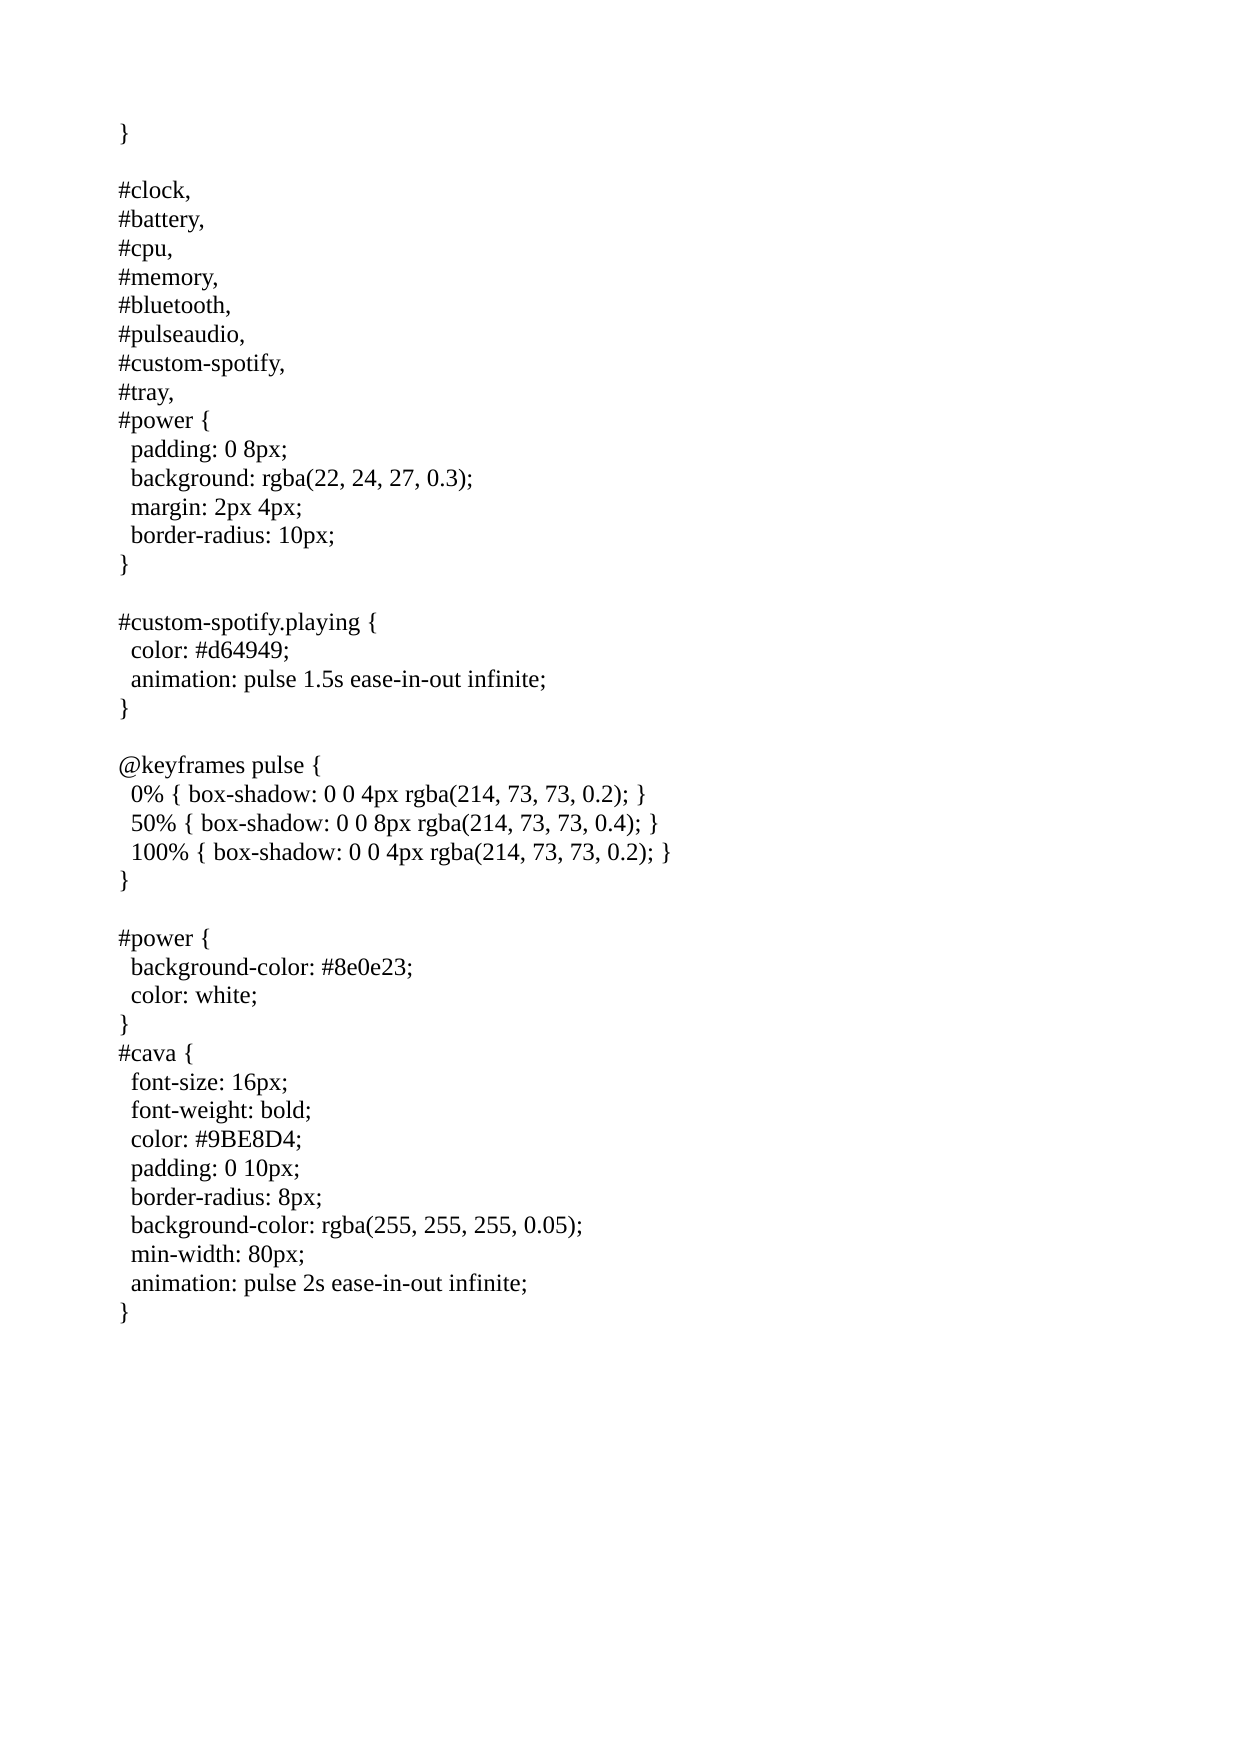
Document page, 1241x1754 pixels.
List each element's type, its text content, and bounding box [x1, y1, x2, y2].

text font-size: 16px; [118, 1067, 1122, 1096]
text #power { [118, 406, 1122, 434]
text background: rgba(22, 24, 27, 0.3); [118, 463, 1122, 492]
text margin: 2px 4px; [118, 492, 1122, 521]
text color: white; [118, 981, 1122, 1009]
text #cpu, [118, 233, 1122, 262]
text } [118, 1297, 1122, 1326]
text border-radius: 8px; [118, 1182, 1122, 1211]
text #custom-spotify.playing { [118, 607, 1122, 636]
text #tray, [118, 377, 1122, 406]
text animation: pulse 1.5s ease-in-out infinite; [118, 664, 1122, 693]
text font-weight: bold; [118, 1096, 1122, 1124]
text #battery, [118, 204, 1122, 233]
text background-color: rgba(255, 255, 255, 0.05); [118, 1211, 1122, 1239]
text animation: pulse 2s ease-in-out infinite; [118, 1268, 1122, 1297]
text min-width: 80px; [118, 1239, 1122, 1268]
text #power { [118, 923, 1122, 952]
text #clock, [118, 176, 1122, 204]
text #cava { [118, 1038, 1122, 1067]
text 50% { box-shadow: 0 0 8px rgba(214, 73, 73, 0.4); } [118, 808, 1122, 837]
text } [118, 866, 1122, 894]
text padding: 0 10px; [118, 1153, 1122, 1182]
text } [118, 118, 1122, 147]
text background-color: #8e0e23; [118, 952, 1122, 981]
text border-radius: 10px; [118, 521, 1122, 549]
text @keyframes pulse { [118, 751, 1122, 779]
text #bluetooth, [118, 291, 1122, 319]
text #pulseaudio, [118, 319, 1122, 348]
text 0% { box-shadow: 0 0 4px rgba(214, 73, 73, 0.2); } [118, 779, 1122, 808]
text #custom-spotify, [118, 348, 1122, 377]
text #memory, [118, 262, 1122, 291]
text color: #d64949; [118, 636, 1122, 664]
text } [118, 549, 1122, 578]
text color: #9BE8D4; [118, 1124, 1122, 1153]
text } [118, 1009, 1122, 1038]
text padding: 0 8px; [118, 434, 1122, 463]
text 100% { box-shadow: 0 0 4px rgba(214, 73, 73, 0.2); } [118, 837, 1122, 866]
text } [118, 693, 1122, 722]
